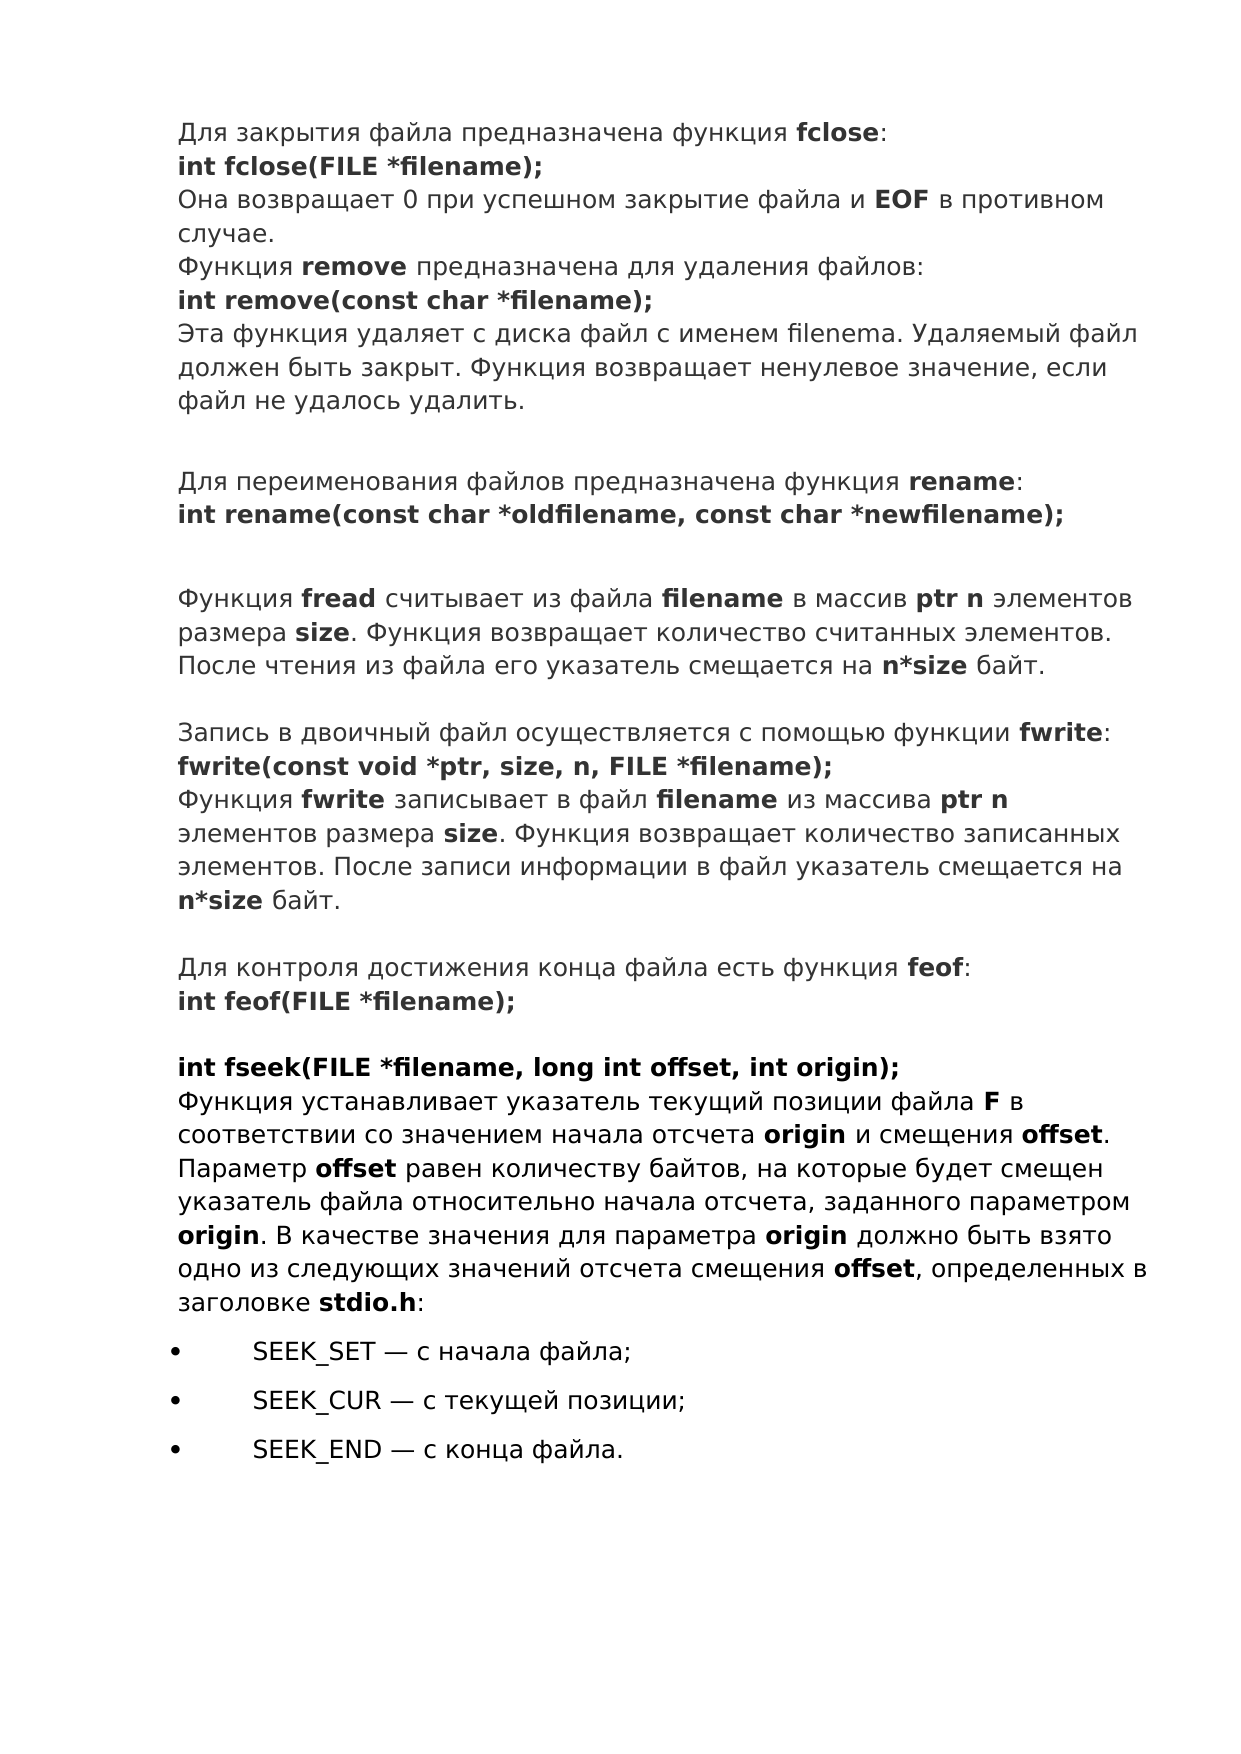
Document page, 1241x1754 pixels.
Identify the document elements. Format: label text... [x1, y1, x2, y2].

text int remove(const char *filename); [177, 286, 1152, 315]
text int rename(const char *oldfilename, const char *newfilename); [177, 500, 1152, 529]
text Запись в двоичный файл осуществляется с помощью функции fwrite: [177, 718, 1152, 747]
text int fseek(FILE *filename, long int offset, int origin); [177, 1053, 1152, 1082]
text Для закрытия файла предназначена функция fclose: [177, 118, 1152, 147]
text Функция fwrite записывает в файл filename из массива ptr n элементов размера size. Функция возвращает количество записанных элементов. После записи информации в файл указатель смещается на n*size байт. [177, 785, 1152, 915]
text Функция устанавливает указатель текущий позиции файла F в соответствии со значением начала отсчета origin и смещения offset. Параметр offset равен количеству байтов, на которые будет смещен указатель файла относительно начала отсчета, заданного параметром origin. В качестве значения для параметра origin должно быть взято одно из следующих значений отсчета смещения offset, определенных в заголовке stdio.h: [177, 1087, 1152, 1317]
text Она возвращает 0 при успешном закрытие файла и EOF в противном случае. [177, 185, 1152, 248]
text Эта функция удаляет с диска файл с именем filenema. Удаляемый файл должен быть закрыт. Функция возвращает ненулевое значение, если файл не удалось удалить. [177, 319, 1152, 416]
text Функция remove предназначена для удаления файлов: [177, 252, 1152, 281]
text fwrite(const void *ptr, size, n, FILE *filename); [177, 752, 1152, 781]
list SEEK_END — с конца файла. [171, 1436, 1152, 1465]
text int feof(FILE *filename); [177, 987, 1152, 1016]
list SEEK_CUR — с текущей позиции; [171, 1386, 1152, 1416]
text Для контроля достижения конца файла есть функция feof: [177, 953, 1152, 982]
text Для переименования файлов предназначена функция rename: [177, 467, 1152, 496]
text int fclose(FILE *filename); [177, 152, 1152, 181]
text Функция fread считывает из файла filename в массив ptr n элементов размера size. Функция возвращает количество считанных элементов. После чтения из файла его указатель смещается на n*size байт. [177, 584, 1152, 680]
list SEEK_SET — с начала файла; [171, 1337, 1152, 1366]
